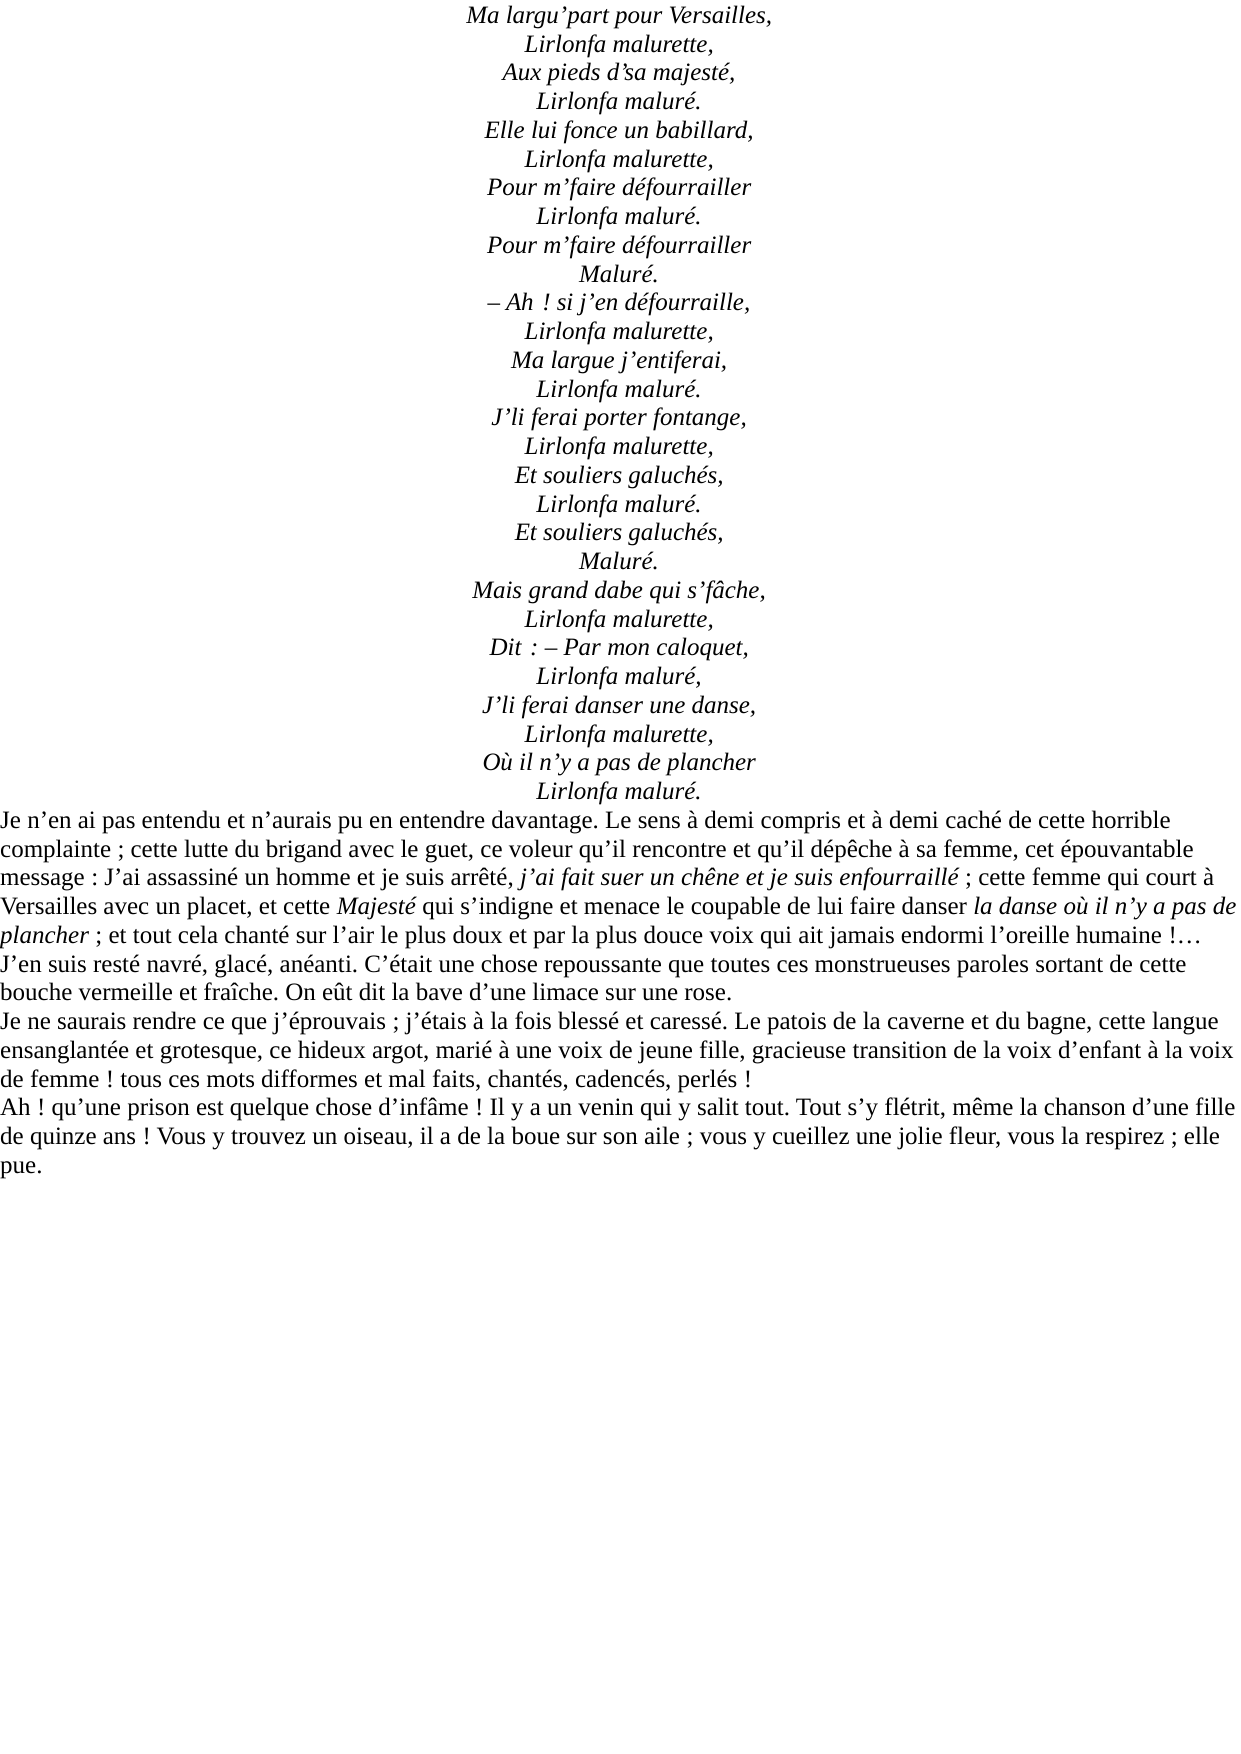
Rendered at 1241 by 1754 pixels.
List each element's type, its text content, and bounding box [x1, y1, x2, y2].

text Pour m’faire défourrailler [0, 230, 1240, 259]
text Lirlonfa maluré, [0, 661, 1240, 690]
text Aux pieds d’sa majesté, [0, 57, 1240, 86]
text Lirlonfa maluré. [0, 489, 1240, 517]
text Je ne saurais rendre ce que j’éprouvais ; j’étais à la fois blessé et caressé. Le patois de la caverne et du bagne, cette langue ensanglantée et grotesque, ce hideux argot, marié à une voix de jeune fille, gracieuse transition de la voix d’enfant à la voix de femme ! tous ces mots difformes et mal faits, chantés, cadencés, perlés ! [0, 1006, 1240, 1092]
text Maluré. [0, 259, 1240, 287]
text Lirlonfa maluré. [0, 86, 1240, 115]
text Ma largue j’entiferai, [0, 345, 1240, 374]
text Dit : – Par mon caloquet, [0, 632, 1240, 661]
text J’li ferai danser une danse, [0, 690, 1240, 719]
text Ah ! qu’une prison est quelque chose d’infâme ! Il y a un venin qui y salit tout. Tout s’y flétrit, même la chanson d’une fille de quinze ans ! Vous y trouvez un oiseau, il a de la boue sur son aile ; vous y cueillez une jolie fleur, vous la respirez ; elle pue. [0, 1092, 1240, 1179]
text Et souliers galuchés, [0, 517, 1240, 546]
text Lirlonfa maluré. [0, 201, 1240, 230]
text Lirlonfa malurette, [0, 604, 1240, 632]
text Lirlonfa malurette, [0, 144, 1240, 172]
text J’li ferai porter fontange, [0, 402, 1240, 431]
text Je n’en ai pas entendu et n’aurais pu en entendre davantage. Le sens à demi compris et à demi caché de cette horrible complainte ; cette lutte du brigand avec le guet, ce voleur qu’il rencontre et qu’il dépêche à sa femme, cet épouvantable message : J’ai assassiné un homme et je suis arrêté, j’ai fait suer un chêne et je suis enfourraillé ; cette femme qui court à Versailles avec un placet, et cette Majesté qui s’indigne et menace le coupable de lui faire danser la danse où il n’y a pas de plancher ; et tout cela chanté sur l’air le plus doux et par la plus douce voix qui ait jamais endormi l’oreille humaine !… J’en suis resté navré, glacé, anéanti. C’était une chose repoussante que toutes ces monstrueuses paroles sortant de cette bouche vermeille et fraîche. On eût dit la bave d’une limace sur une rose. [0, 805, 1240, 1006]
text Pour m’faire défourrailler [0, 172, 1240, 201]
text Lirlonfa malurette, [0, 719, 1240, 747]
text Lirlonfa maluré. [0, 374, 1240, 402]
text – Ah ! si j’en défourraille, [0, 287, 1240, 316]
text Et souliers galuchés, [0, 460, 1240, 489]
text Lirlonfa maluré. [0, 776, 1240, 805]
text Ma largu’part pour Versailles, [0, 0, 1240, 29]
text Lirlonfa malurette, [0, 431, 1240, 460]
text Elle lui fonce un babillard, [0, 115, 1240, 144]
text Mais grand dabe qui s’fâche, [0, 575, 1240, 604]
text Lirlonfa malurette, [0, 316, 1240, 345]
text Maluré. [0, 546, 1240, 575]
text Lirlonfa malurette, [0, 29, 1240, 57]
text Où il n’y a pas de plancher [0, 747, 1240, 776]
